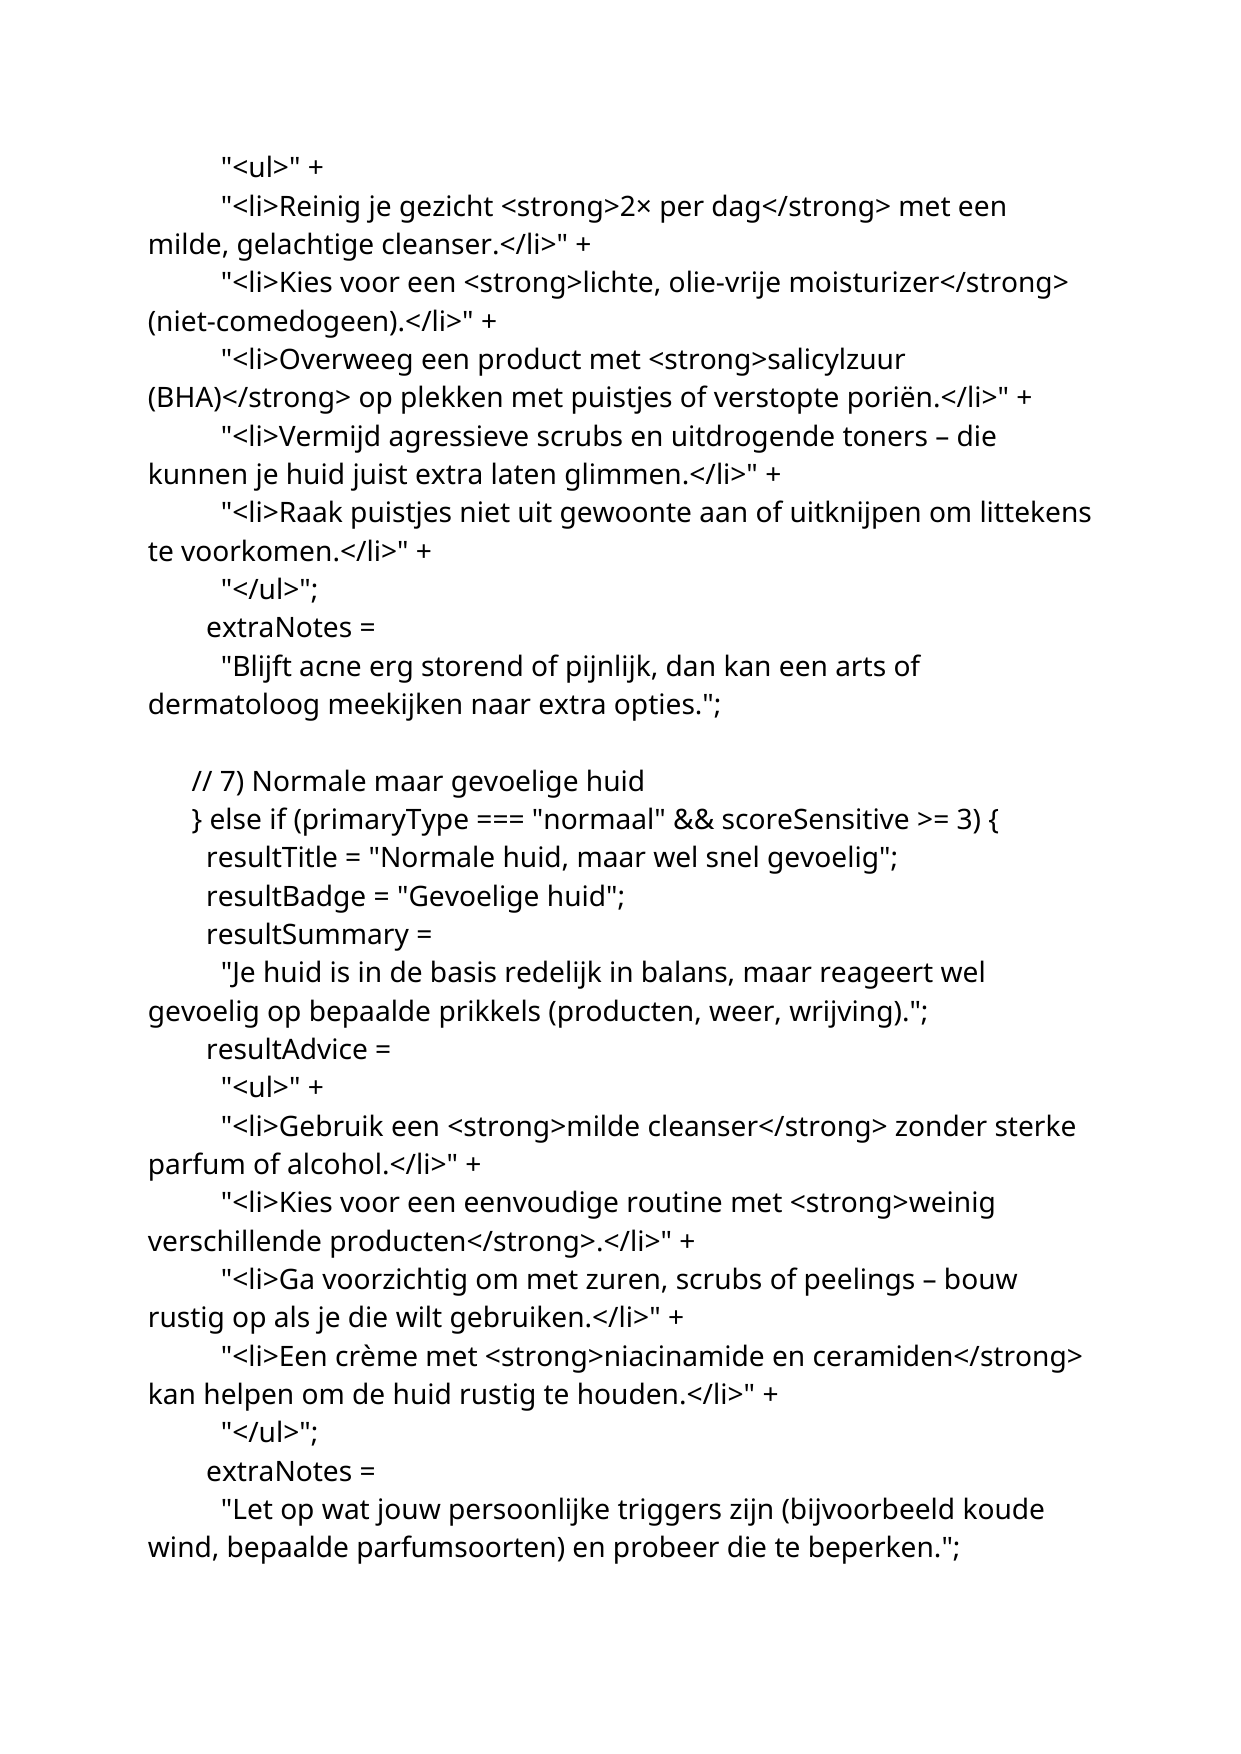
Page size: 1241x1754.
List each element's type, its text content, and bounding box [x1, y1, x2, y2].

text // 7) Normale maar gevoelige huid [148, 761, 1093, 799]
text "<li>Reinig je gezicht <strong>2× per dag</strong> met een milde, gelachtige cleanser.</li>" + [148, 186, 1093, 263]
text "<li>Kies voor een <strong>lichte, olie-vrije moisturizer</strong> (niet-comedogeen).</li>" + [148, 263, 1093, 339]
text "<li>Ga voorzichtig om met zuren, scrubs of peelings – bouw rustig op als je die wilt gebruiken.</li>" + [148, 1259, 1093, 1336]
text "<li>Vermijd agressieve scrubs en uitdrogende toners – die kunnen je huid juist extra laten glimmen.</li>" + [148, 416, 1093, 493]
text "<li>Gebruik een <strong>milde cleanser</strong> zonder sterke parfum of alcohol.</li>" + [148, 1106, 1093, 1183]
text "<li>Raak puistjes niet uit gewoonte aan of uitknijpen om littekens te voorkomen.</li>" + [148, 493, 1093, 569]
text "Let op wat jouw persoonlijke triggers zijn (bijvoorbeeld koude wind, bepaalde parfumsoorten) en probeer die te beperken."; [148, 1489, 1093, 1566]
text resultTitle = "Normale huid, maar wel snel gevoelig"; [148, 838, 1093, 876]
text "<li>Een crème met <strong>niacinamide en ceramiden</strong> kan helpen om de huid rustig te houden.</li>" + [148, 1336, 1093, 1413]
text extraNotes = [148, 608, 1093, 646]
text "</ul>"; [148, 569, 1093, 608]
text "<ul>" + [148, 148, 1093, 186]
text resultAdvice = [148, 1029, 1093, 1068]
text "<ul>" + [148, 1068, 1093, 1106]
text "<li>Overweeg een product met <strong>salicylzuur (BHA)</strong> op plekken met puistjes of verstopte poriën.</li>" + [148, 339, 1093, 416]
text "Je huid is in de basis redelijk in balans, maar reageert wel gevoelig op bepaalde prikkels (producten, weer, wrijving)."; [148, 953, 1093, 1029]
text extraNotes = [148, 1451, 1093, 1489]
text "Blijft acne erg storend of pijnlijk, dan kan een arts of dermatoloog meekijken naar extra opties."; [148, 646, 1093, 723]
text "</ul>"; [148, 1413, 1093, 1451]
text } else if (primaryType === "normaal" && scoreSensitive >= 3) { [148, 799, 1093, 838]
text resultBadge = "Gevoelige huid"; [148, 876, 1093, 914]
text "<li>Kies voor een eenvoudige routine met <strong>weinig verschillende producten</strong>.</li>" + [148, 1183, 1093, 1259]
text resultSummary = [148, 914, 1093, 953]
